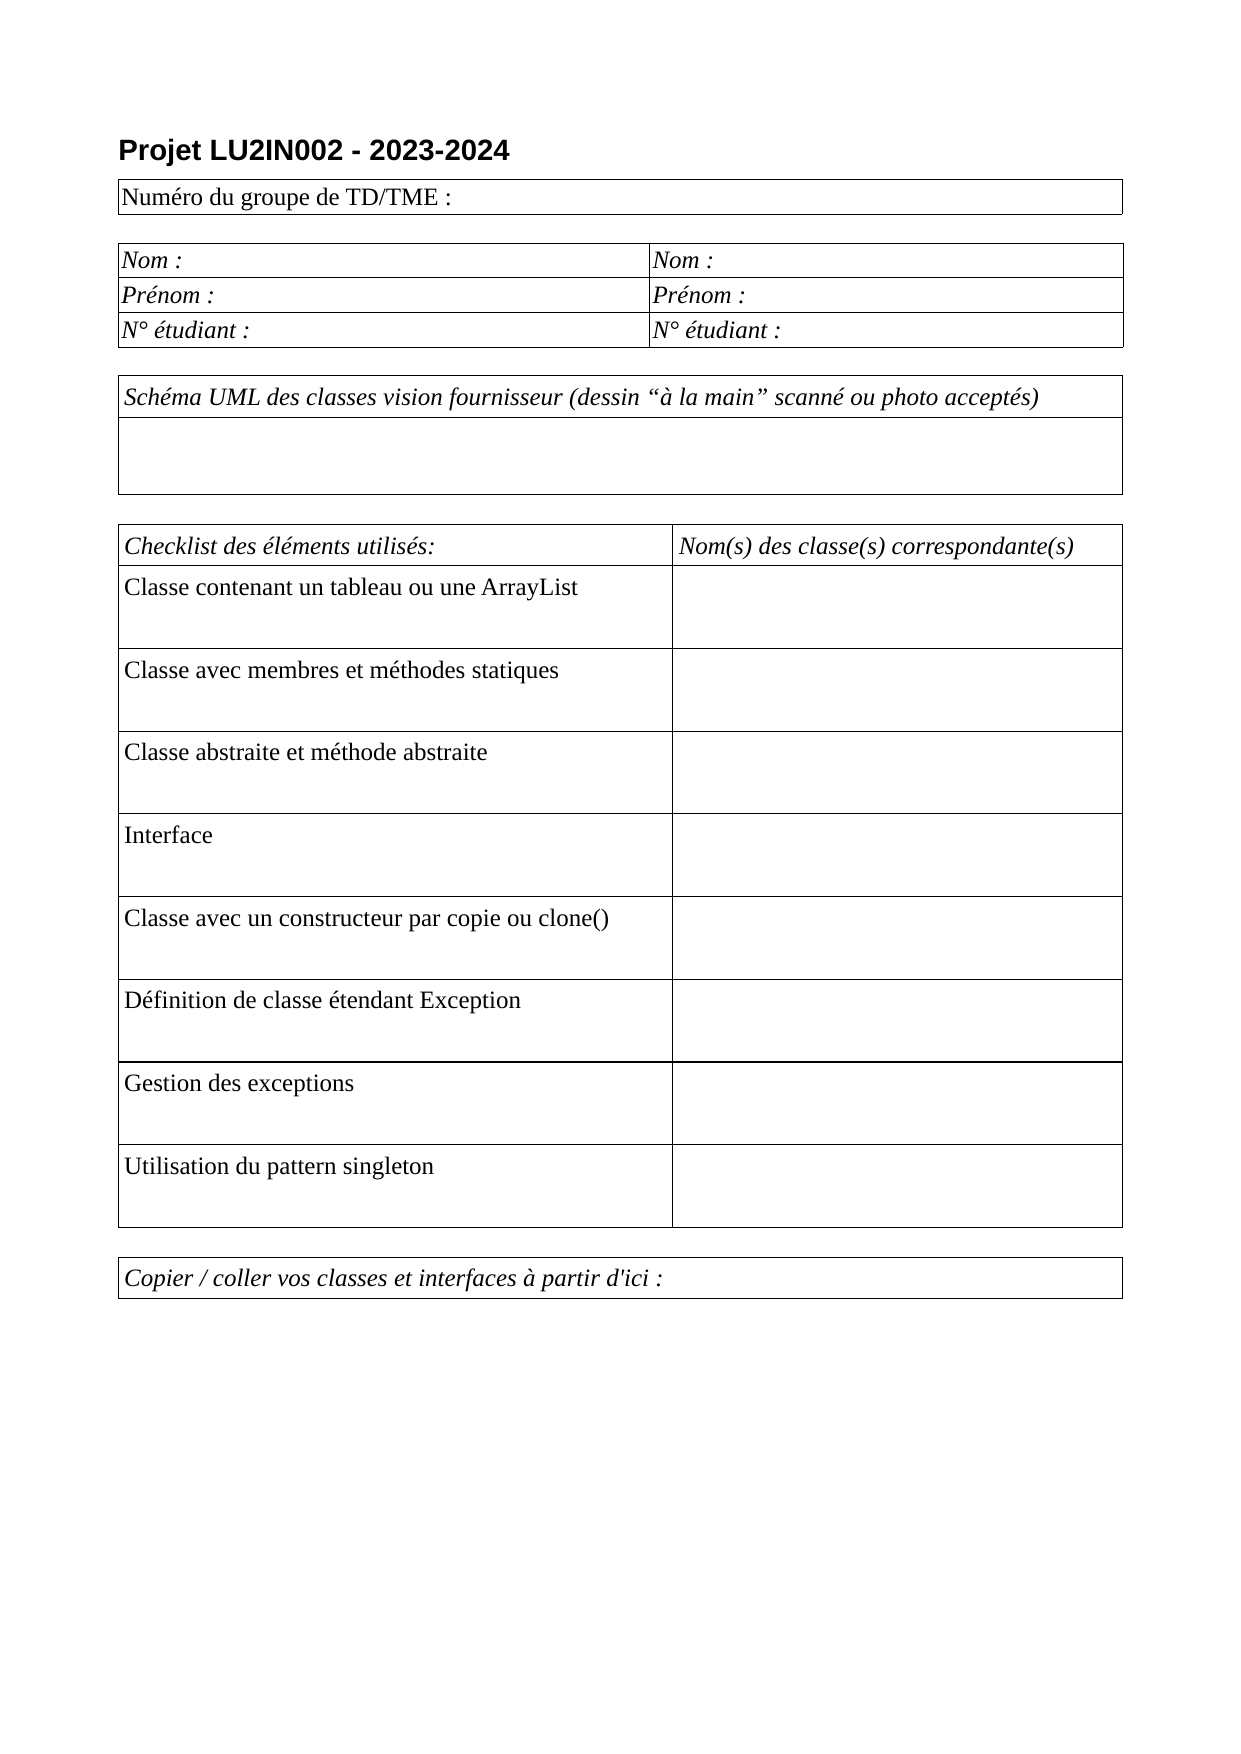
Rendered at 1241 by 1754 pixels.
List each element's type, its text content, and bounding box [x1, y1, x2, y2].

table_header Nom(s) des classe(s) correspondante(s) [673, 525, 1122, 565]
table_cell Gestion des exceptions [119, 1063, 672, 1144]
table_cell [673, 732, 1122, 813]
table_header Checklist des éléments utilisés: [119, 525, 672, 565]
table_cell [673, 1145, 1122, 1227]
table_cell N° étudiant : [119, 313, 649, 347]
table_header Schéma UML des classes vision fournisseur (dessin “à la main” scanné ou photo acceptés) [119, 376, 1122, 417]
table_cell Interface [119, 814, 672, 896]
table_cell Définition de classe étendant Exception [119, 980, 672, 1061]
table_cell Classe contenant un tableau ou une ArrayList [119, 566, 672, 648]
table_cell [673, 649, 1122, 731]
table_cell Classe abstraite et méthode abstraite [119, 732, 672, 813]
table_cell Utilisation du pattern singleton [119, 1145, 672, 1227]
table_cell Classe avec un constructeur par copie ou clone() [119, 897, 672, 979]
table_cell [673, 1063, 1122, 1144]
table_cell N° étudiant : [650, 313, 1123, 347]
table_cell [673, 566, 1122, 648]
table_cell Classe avec membres et méthodes statiques [119, 649, 672, 731]
table_cell [673, 980, 1122, 1061]
table_cell Prénom : [119, 278, 649, 312]
table_cell Prénom : [650, 278, 1123, 312]
table_cell [673, 814, 1122, 896]
table_cell [673, 897, 1122, 979]
table_header Numéro du groupe de TD/TME : [119, 180, 1122, 214]
subtitle Projet LU2IN002 - 2023-2024 [118, 133, 1122, 166]
table_header Nom : [650, 244, 1123, 277]
table_header Nom : [119, 244, 649, 277]
table_header Copier / coller vos classes et interfaces à partir d'ici : [119, 1258, 1122, 1298]
table_cell [119, 418, 1122, 494]
